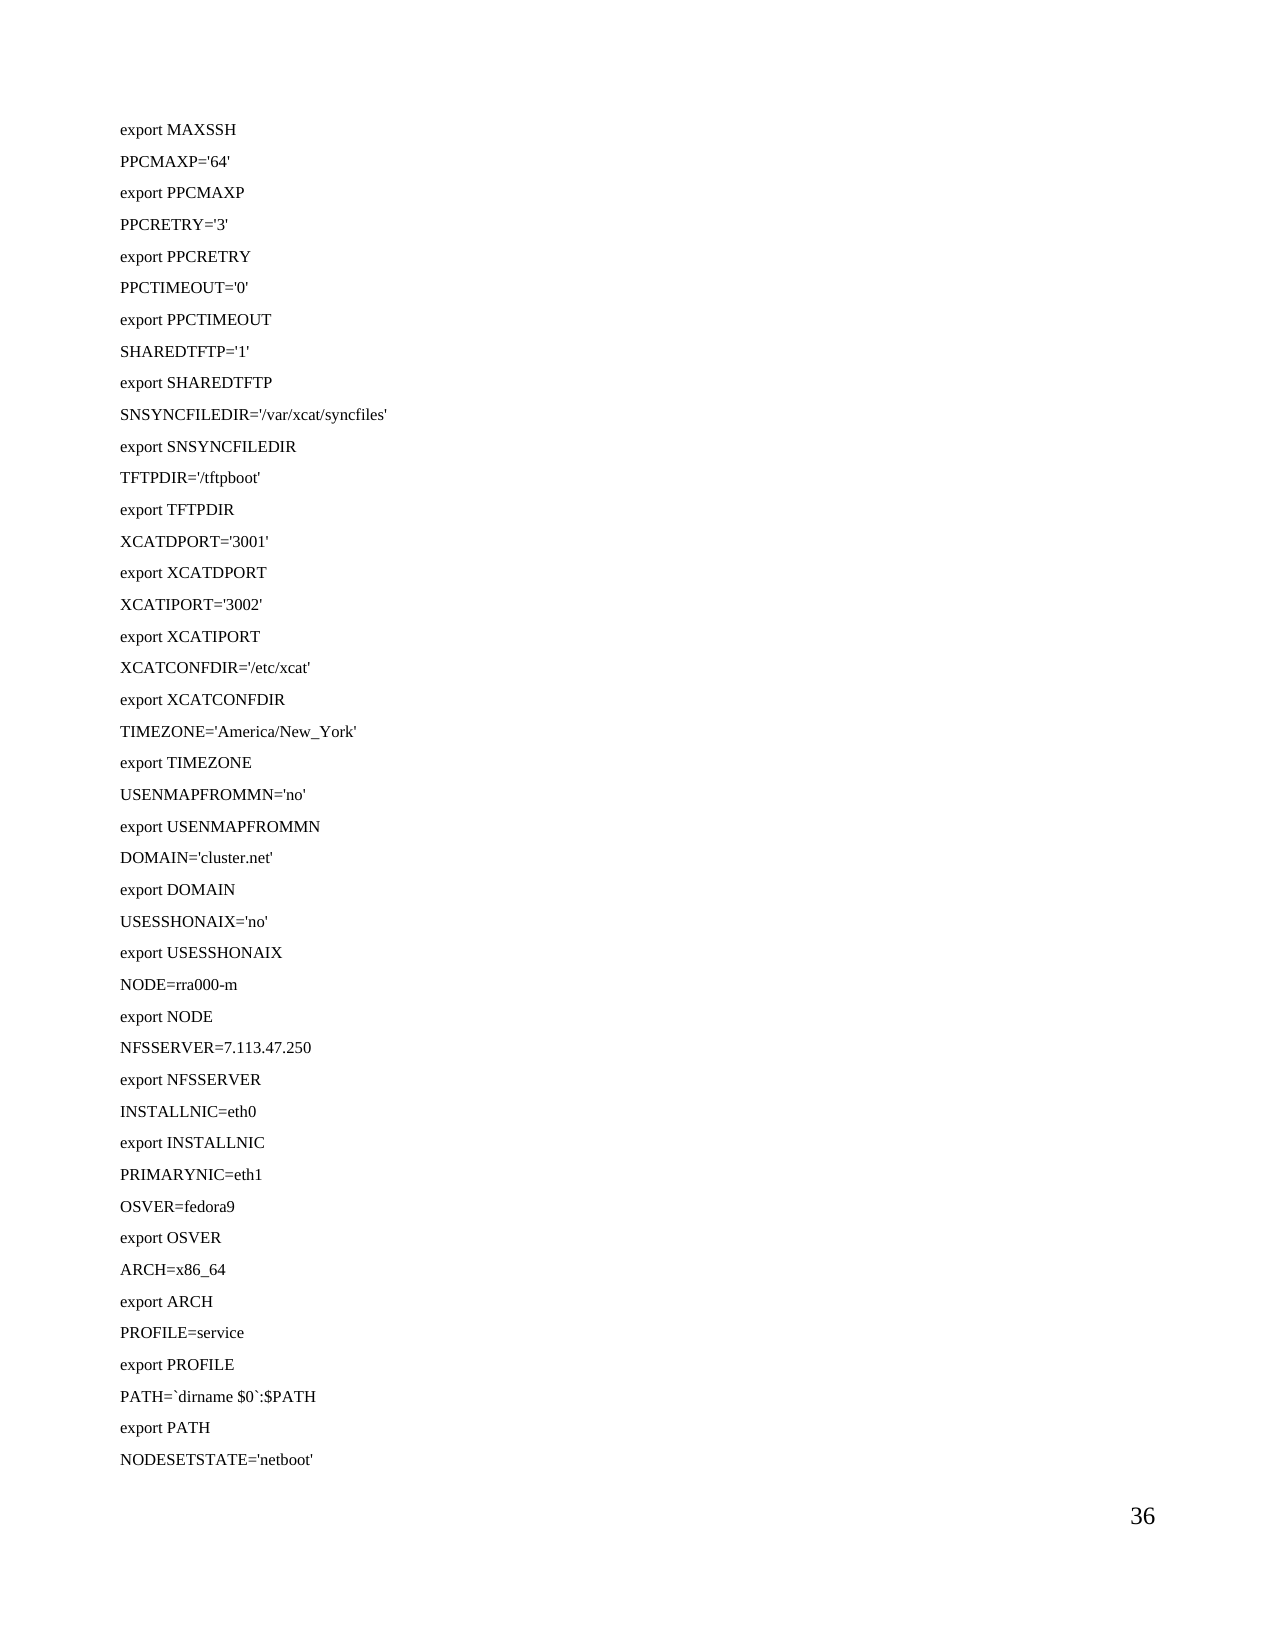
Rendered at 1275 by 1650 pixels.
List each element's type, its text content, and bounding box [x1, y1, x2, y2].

text DOMAIN='cluster.net' [120, 848, 1155, 867]
text NODESETSTATE='netboot' [120, 1450, 1155, 1469]
text SHAREDTFTP='1' [120, 342, 1155, 361]
text export ARCH [120, 1292, 1155, 1311]
text PROFILE=service [120, 1323, 1155, 1342]
text export TIMEZONE [120, 753, 1155, 772]
text export NODE [120, 1007, 1155, 1026]
text PPCTIMEOUT='0' [120, 278, 1155, 297]
text export PPCTIMEOUT [120, 310, 1155, 329]
text export USESSHONAIX [120, 943, 1155, 962]
text export MAXSSH [120, 120, 1155, 139]
text ARCH=x86_64 [120, 1260, 1155, 1279]
text export SNSYNCFILEDIR [120, 437, 1155, 456]
text TFTPDIR='/tftpboot' [120, 468, 1155, 487]
text export NFSSERVER [120, 1070, 1155, 1089]
text INSTALLNIC=eth0 [120, 1102, 1155, 1121]
text export XCATDPORT [120, 563, 1155, 582]
text export SHAREDTFTP [120, 373, 1155, 392]
text export OSVER [120, 1228, 1155, 1247]
text export PROFILE [120, 1355, 1155, 1374]
text PPCRETRY='3' [120, 215, 1155, 234]
text export XCATIPORT [120, 627, 1155, 646]
text NODE=rra000-m [120, 975, 1155, 994]
text export TFTPDIR [120, 500, 1155, 519]
text export PPCRETRY [120, 247, 1155, 266]
text PRIMARYNIC=eth1 [120, 1165, 1155, 1184]
text PPCMAXP='64' [120, 152, 1155, 171]
text export PATH [120, 1418, 1155, 1437]
text USESSHONAIX='no' [120, 912, 1155, 931]
text OSVER=fedora9 [120, 1197, 1155, 1216]
text TIMEZONE='America/New_York' [120, 722, 1155, 741]
text export PPCMAXP [120, 183, 1155, 202]
text export INSTALLNIC [120, 1133, 1155, 1152]
text export USENMAPFROMMN [120, 817, 1155, 836]
text XCATCONFDIR='/etc/xcat' [120, 658, 1155, 677]
text export XCATCONFDIR [120, 690, 1155, 709]
text NFSSERVER=7.113.47.250 [120, 1038, 1155, 1057]
text export DOMAIN [120, 880, 1155, 899]
text XCATDPORT='3001' [120, 532, 1155, 551]
text XCATIPORT='3002' [120, 595, 1155, 614]
text USENMAPFROMMN='no' [120, 785, 1155, 804]
text PATH=`dirname $0`:$PATH [120, 1387, 1155, 1406]
text SNSYNCFILEDIR='/var/xcat/syncfiles' [120, 405, 1155, 424]
